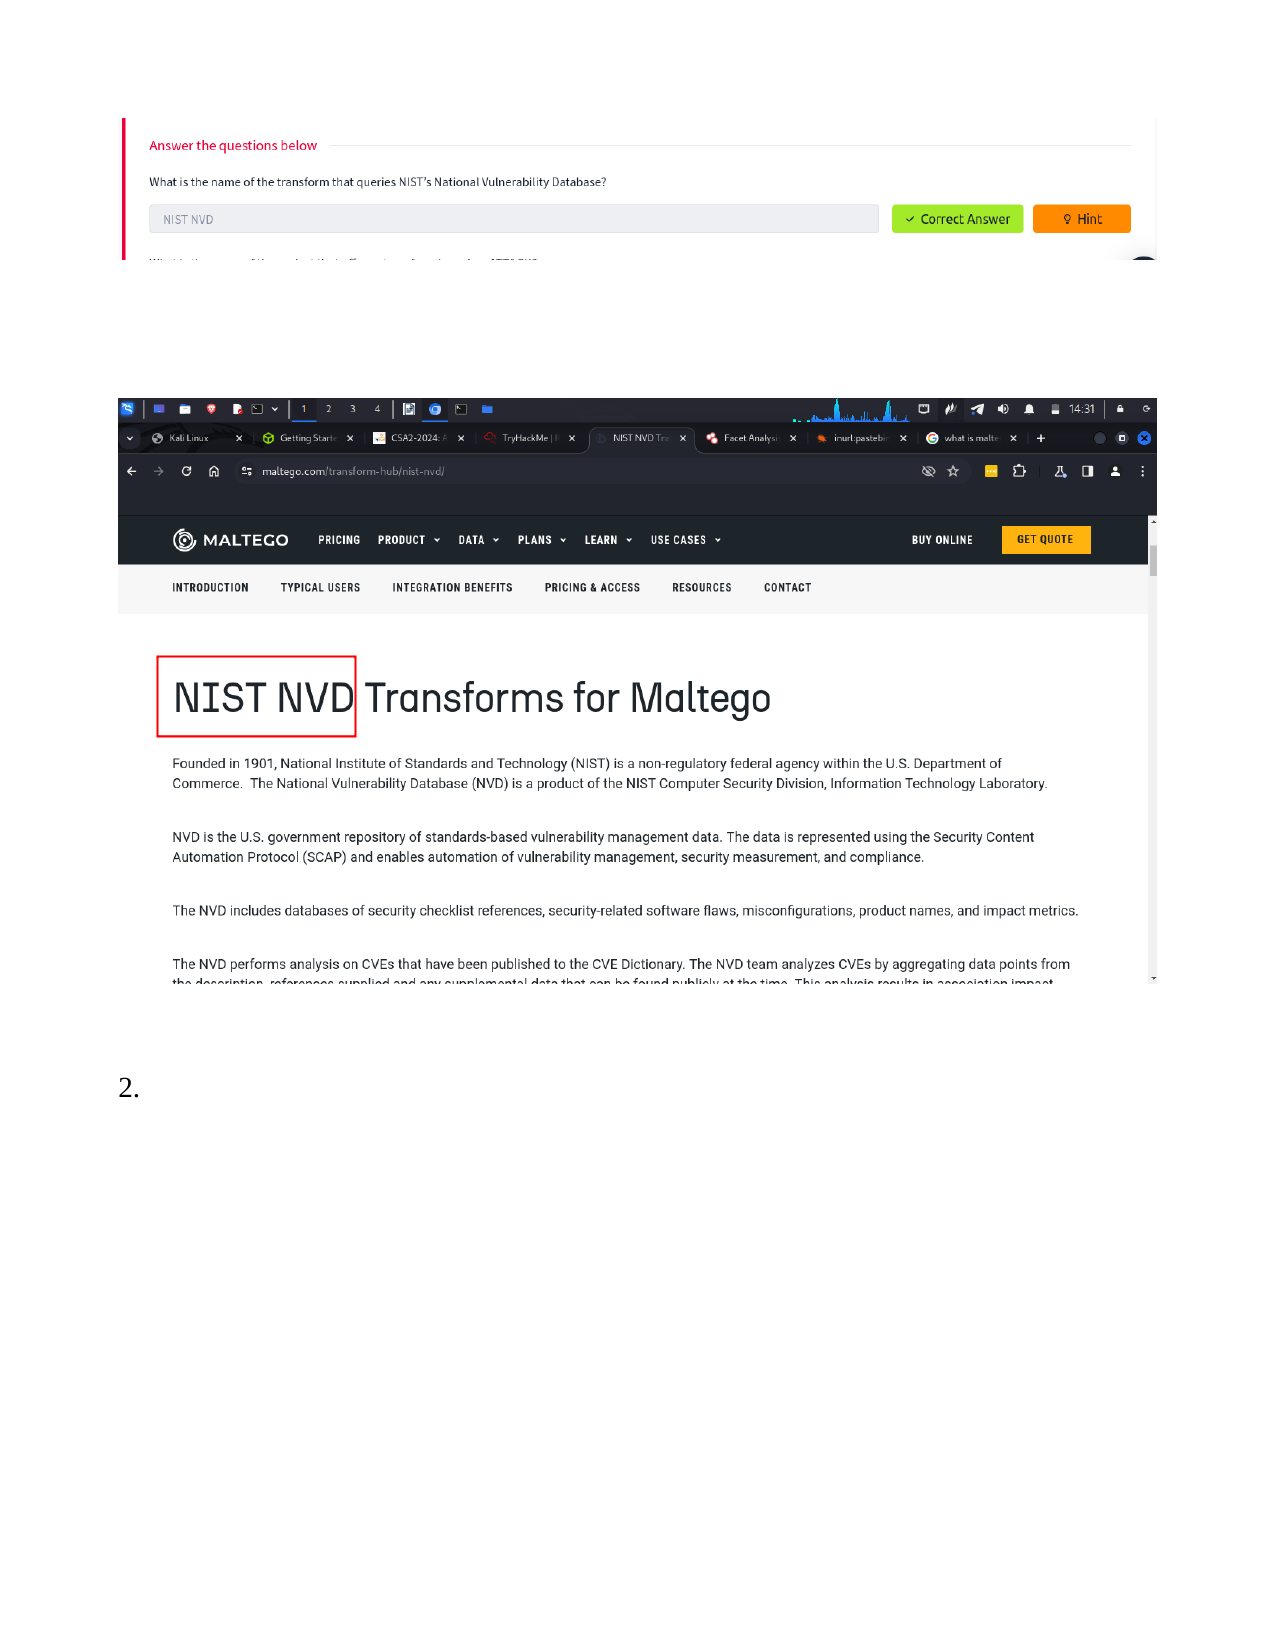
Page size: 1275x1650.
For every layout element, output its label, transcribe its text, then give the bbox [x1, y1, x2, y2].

text 2. [118, 1070, 1157, 1104]
picture [118, 398, 1157, 984]
picture [118, 118, 1157, 260]
